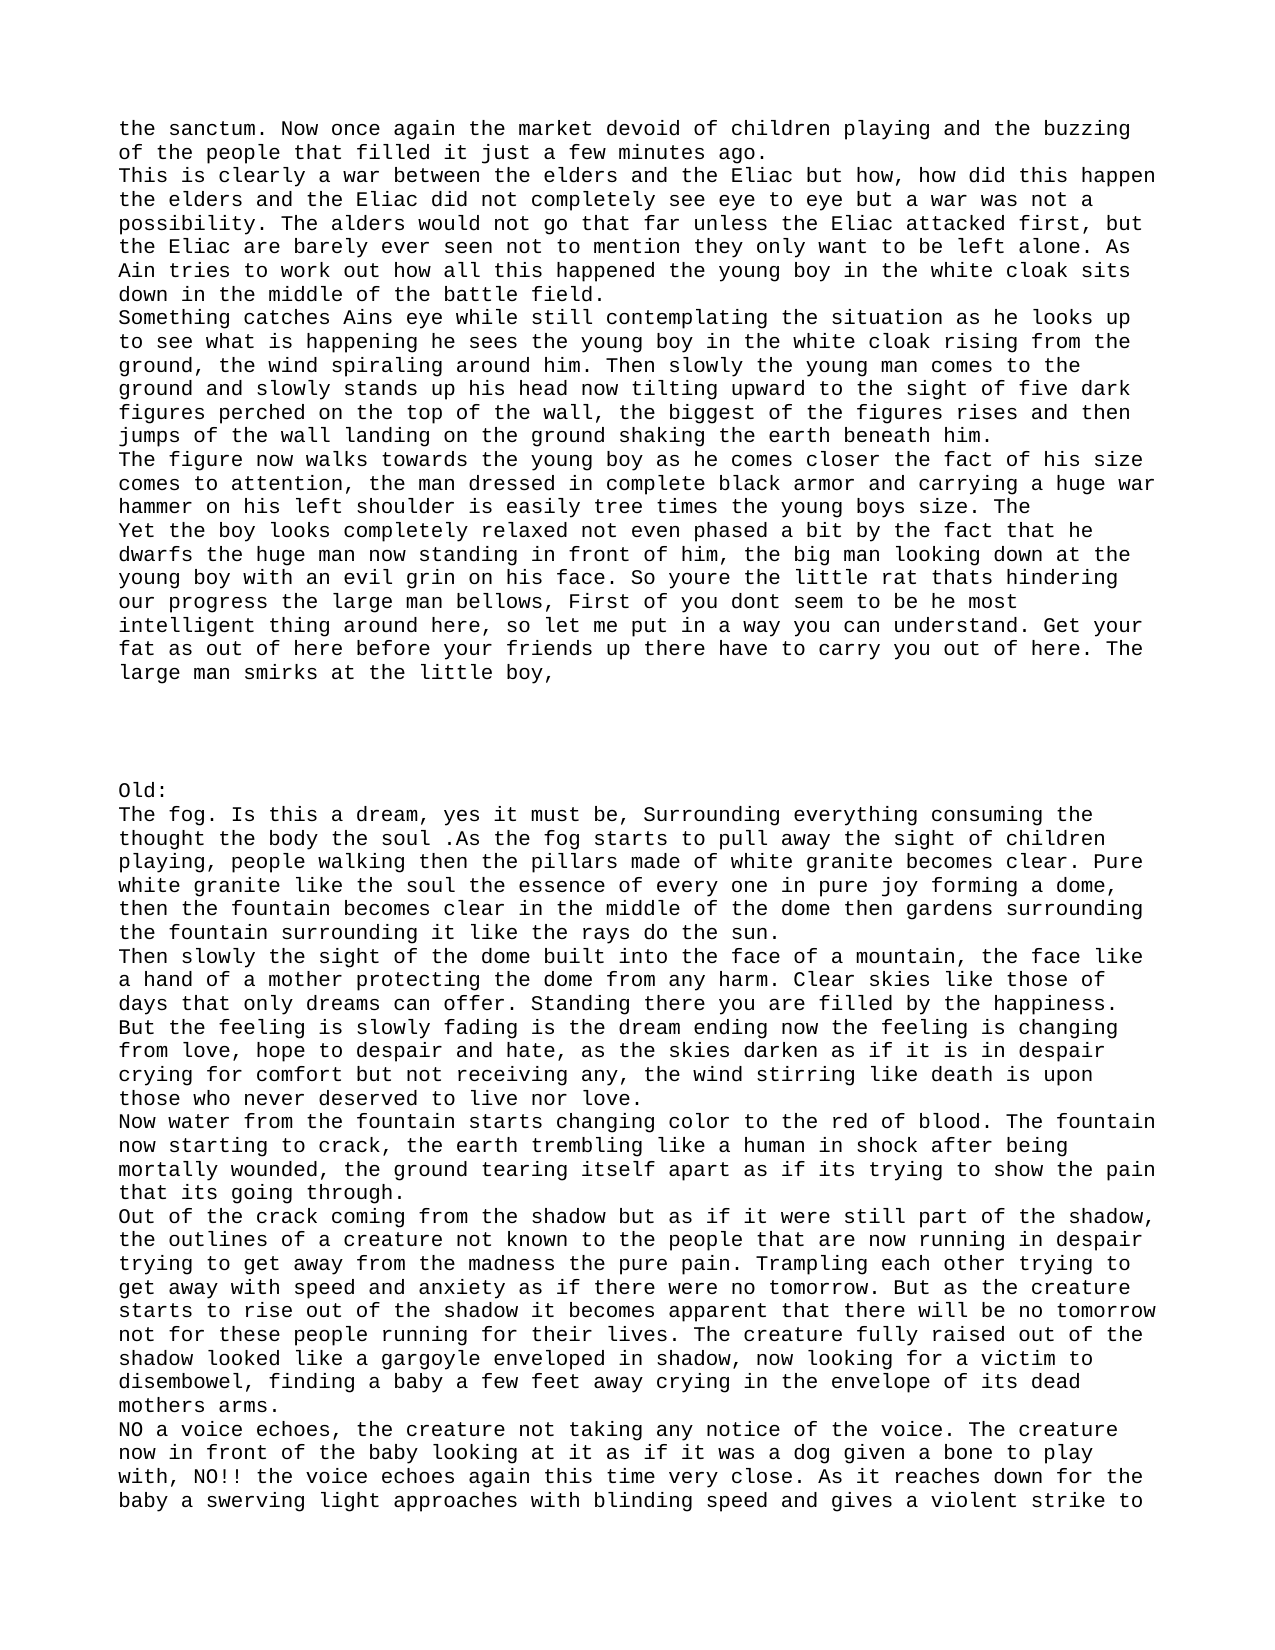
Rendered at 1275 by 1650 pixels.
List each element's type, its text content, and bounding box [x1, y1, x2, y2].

text The fog . Is this a dream, yes it must be, Surrounding everything consuming the thought the body the soul .As the fog starts to pull away the sight of children playing, people walking then the pillars made of white granite becomes clear. Pure white granite like the soul the essence of every one in pure joy forming a dome, then the fountain becomes clear in the middle of the dome then gardens surrounding the fountain surrounding it like the rays do the sun. [118, 804, 1157, 946]
text Something catches Ains eye while still contemplating the situation as he looks up to see what is happening he sees the young boy in the white cloak rising from the ground, the wind spiraling around him. Then slowly the young man comes to the ground and slowly stands up his head now tilting upward to the sight of five dark figures perched on the top of the wall, the biggest of the figures rises and then jumps of the wall landing on the ground shaking the earth beneath him. [118, 307, 1157, 449]
text Old: [118, 780, 1157, 804]
text This is clearly a war between the elders and the Eliac but how, how did this happen the elders and the Eliac did not completely see eye to eye but a war was not a possibility. The alders would not go that far unless the Eliac attacked first, but the Eliac are barely ever seen not to mention they only want to be left alone. As Ain tries to work out how all this happened the young boy in the white cloak sits down in the middle of the battle field. [118, 165, 1157, 307]
text the sanctum. Now once again the market devoid of children playing and the buzzing of the people that filled it just a few minutes ago. [118, 118, 1157, 165]
text Then slowly the sight of the dome built into the face of a mountain, the face like a hand of a mother protecting the dome from any harm. Clear skies like those of days that only dreams can offer. Standing there you are filled by the happiness. But the feeling is slowly fading is the dream ending now the feeling is changing from love, hope to despair and hate, as the skies darken as if it is in despair crying for comfort but not receiving any, the wind stirring like death is upon those who never deserved to live nor love. [118, 946, 1157, 1111]
text Out of the crack coming from the shadow but as if it were still part of the shadow, the outlines of a creature not known to the people that are now running in despair trying to get away from the madness the pure pain. Trampling each other trying to get away with speed and anxiety as if there were no tomorrow. But as the creature starts to rise out of the shadow it becomes apparent that there will be no tomorrow not for these people running for their lives. The creature fully raised out of the shadow looked like a gargoyle enveloped in shadow, now looking for a victim to disembowel, finding a baby a few feet away crying in the envelope of its dead mothers arms. [118, 1206, 1157, 1419]
text Now water from the fountain starts changing color to the red of blood. The fountain now starting to crack, the earth trembling like a human in shock after being mortally wounded, the ground tearing itself apart as if its trying to show the pain that its going through. [118, 1111, 1157, 1206]
text NO a voice echoes, the creature not taking any notice of the voice. The creature now in front of the baby looking at it as if it was a dog given a bone to play with, NO!! the voice echoes again this time very close. As it reaches down for the baby a swerving light approaches with blinding speed and gives a violent strike to [118, 1419, 1157, 1513]
text Yet the boy looks completely relaxed not even phased a bit by the fact that he dwarfs the huge man now standing in front of him, the big man looking down at the young boy with an evil grin on his face. So youre the little rat thats hindering our progress the large man bellows, First of you dont seem to be he most intelligent thing around here, so let me put in a way you can understand. Get your fat as out of here before your friends up there have to carry you out of here. The large man smirks at the little boy, [118, 520, 1157, 686]
text The figure now walks towards the young boy as he comes closer the fact of his size comes to attention, the man dressed in complete black armor and carrying a huge war hammer on his left shoulder is easily tree times the young boys size. The [118, 449, 1157, 520]
